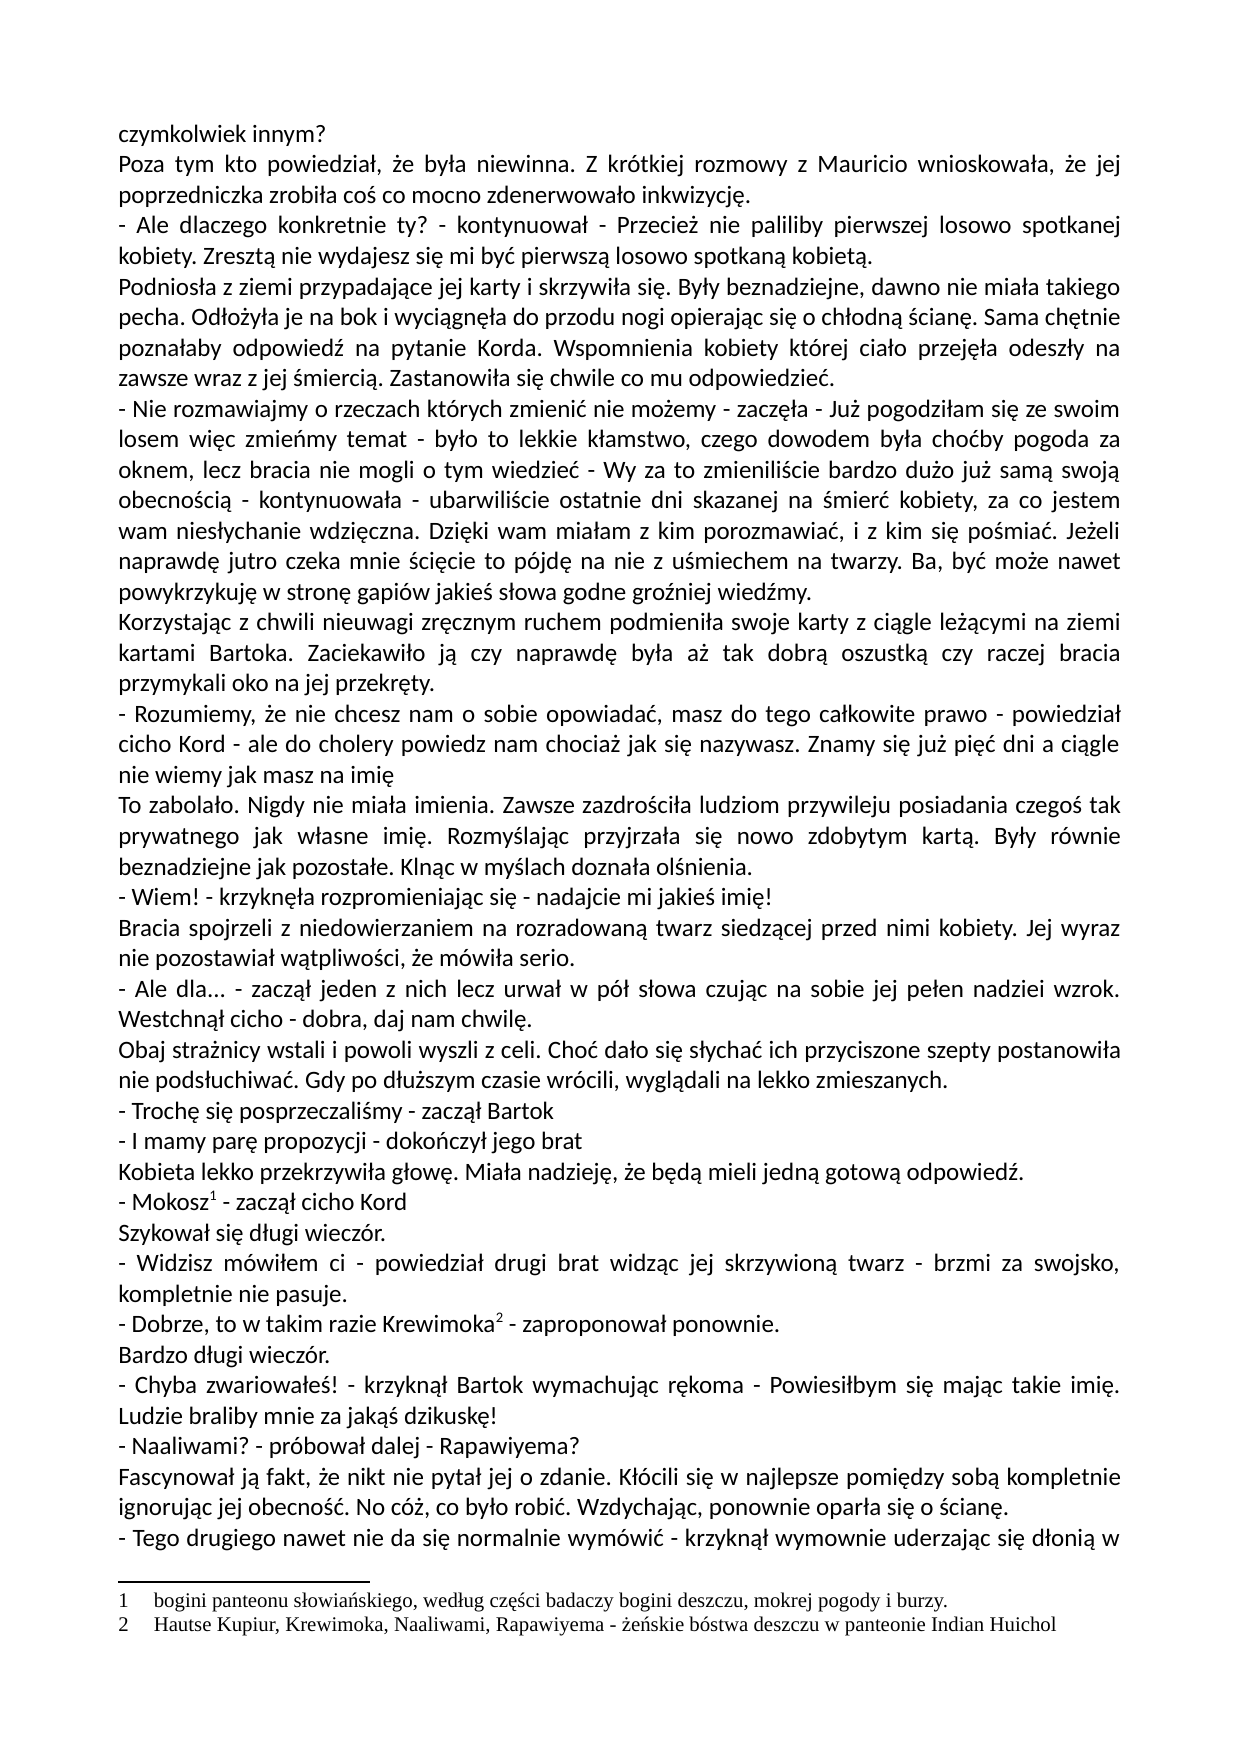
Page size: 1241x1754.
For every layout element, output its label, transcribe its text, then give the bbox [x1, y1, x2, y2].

text Korzystając z chwili nieuwagi zręcznym ruchem podmieniła swoje karty z ciągle leżącymi na ziemi kartami Bartoka. Zaciekawiło ją czy naprawdę była aż tak dobrą oszustką czy raczej bracia przymykali oko na jej przekręty. [118, 606, 1122, 698]
text czymkolwiek innym? [118, 118, 1122, 149]
text - Rozumiemy, że nie chcesz nam o sobie opowiadać, masz do tego całkowite prawo - powiedział cicho Kord - ale do cholery powiedz nam chociaż jak się nazywasz. Znamy się już pięć dni a ciągle nie wiemy jak masz na imię [118, 698, 1122, 789]
text Obaj strażnicy wstali i powoli wyszli z celi. Choć dało się słychać ich przyciszone szepty postanowiła nie podsłuchiwać. Gdy po dłuższym czasie wrócili, wyglądali na lekko zmieszanych. [118, 1034, 1122, 1095]
text - I mamy parę propozycji - dokończył jego brat [118, 1125, 1122, 1156]
text Szykował się długi wieczór. [118, 1217, 1122, 1247]
text Bardzo długi wieczór. [118, 1339, 1122, 1369]
text Podniosła z ziemi przypadające jej karty i skrzywiła się. Były beznadziejne, dawno nie miała takiego pecha. Odłożyła je na bok i wyciągnęła do przodu nogi opierając się o chłodną ścianę. Sama chętnie poznałaby odpowiedź na pytanie Korda. Wspomnienia kobiety której ciało przejęła odeszły na zawsze wraz z jej śmiercią. Zastanowiła się chwile co mu odpowiedzieć. [118, 271, 1122, 393]
text To zabolało. Nigdy nie miała imienia. Zawsze zazdrościła ludziom przywileju posiadania czegoś tak prywatnego jak własne imię. Rozmyślając przyjrzała się nowo zdobytym kartą. Były równie beznadziejne jak pozostałe. Klnąc w myślach doznała olśnienia. [118, 789, 1122, 881]
text - Dobrze, to w takim razie Krewimoka - zaproponował ponownie. [118, 1308, 1122, 1339]
text bogini panteonu słowiańskiego, według części badaczy bogini deszczu, mokrej pogody i burzy. [118, 1588, 1122, 1612]
text - Mokosz - zaczął cicho Kord [118, 1186, 1122, 1217]
text - Ale dlaczego konkretnie ty? - kontynuował - Przecież nie paliliby pierwszej losowo spotkanej kobiety. Zresztą nie wydajesz się mi być pierwszą losowo spotkaną kobietą. [118, 210, 1122, 271]
text Kobieta lekko przekrzywiła głowę. Miała nadzieję, że będą mieli jedną gotową odpowiedź. [118, 1156, 1122, 1186]
text - Chyba zwariowałeś! - krzyknął Bartok wymachując rękoma - Powiesiłbym się mając takie imię. Ludzie braliby mnie za jakąś dzikuskę! [118, 1369, 1122, 1431]
text Poza tym kto powiedział, że była niewinna. Z krótkiej rozmowy z Mauricio wnioskowała, że jej poprzedniczka zrobiła coś co mocno zdenerwowało inkwizycję. [118, 149, 1122, 210]
text - Naaliwami? - próbował dalej - Rapawiyema? [118, 1431, 1122, 1461]
text - Widzisz mówiłem ci - powiedział drugi brat widząc jej skrzywioną twarz - brzmi za swojsko, kompletnie nie pasuje. [118, 1247, 1122, 1308]
text - Ale dla... - zaczął jeden z nich lecz urwał w pół słowa czując na sobie jej pełen nadziei wzrok. Westchnął cicho - dobra, daj nam chwilę. [118, 973, 1122, 1034]
text Hautse Kupiur, Krewimoka, Naaliwami, Rapawiyema - żeńskie bóstwa deszczu w panteonie Indian Huichol [118, 1612, 1122, 1636]
text Fascynował ją fakt, że nikt nie pytał jej o zdanie. Kłócili się w najlepsze pomiędzy sobą kompletnie ignorując jej obecność. No cóż, co było robić. Wzdychając, ponownie oparła się o ścianę. [118, 1461, 1122, 1522]
text - Nie rozmawiajmy o rzeczach których zmienić nie możemy - zaczęła - Już pogodziłam się ze swoim losem więc zmieńmy temat - było to lekkie kłamstwo, czego dowodem była choćby pogoda za oknem, lecz bracia nie mogli o tym wiedzieć - Wy za to zmieniliście bardzo dużo już samą swoją obecnością - kontynuowała - ubarwiliście ostatnie dni skazanej na śmierć kobiety, za co jestem wam niesłychanie wdzięczna. Dzięki wam miałam z kim porozmawiać, i z kim się pośmiać. Jeżeli naprawdę jutro czeka mnie ścięcie to pójdę na nie z uśmiechem na twarzy. Ba, być może nawet powykrzykuję w stronę gapiów jakieś słowa godne groźniej wiedźmy. [118, 393, 1122, 606]
text - Tego drugiego nawet nie da się normalnie wymówić - krzyknął wymownie uderzając się dłonią w [118, 1522, 1122, 1553]
text - Trochę się posprzeczaliśmy - zaczął Bartok [118, 1095, 1122, 1125]
text Bracia spojrzeli z niedowierzaniem na rozradowaną twarz siedzącej przed nimi kobiety. Jej wyraz nie pozostawiał wątpliwości, że mówiła serio. [118, 912, 1122, 973]
text - Wiem! - krzyknęła rozpromieniając się - nadajcie mi jakieś imię! [118, 881, 1122, 912]
